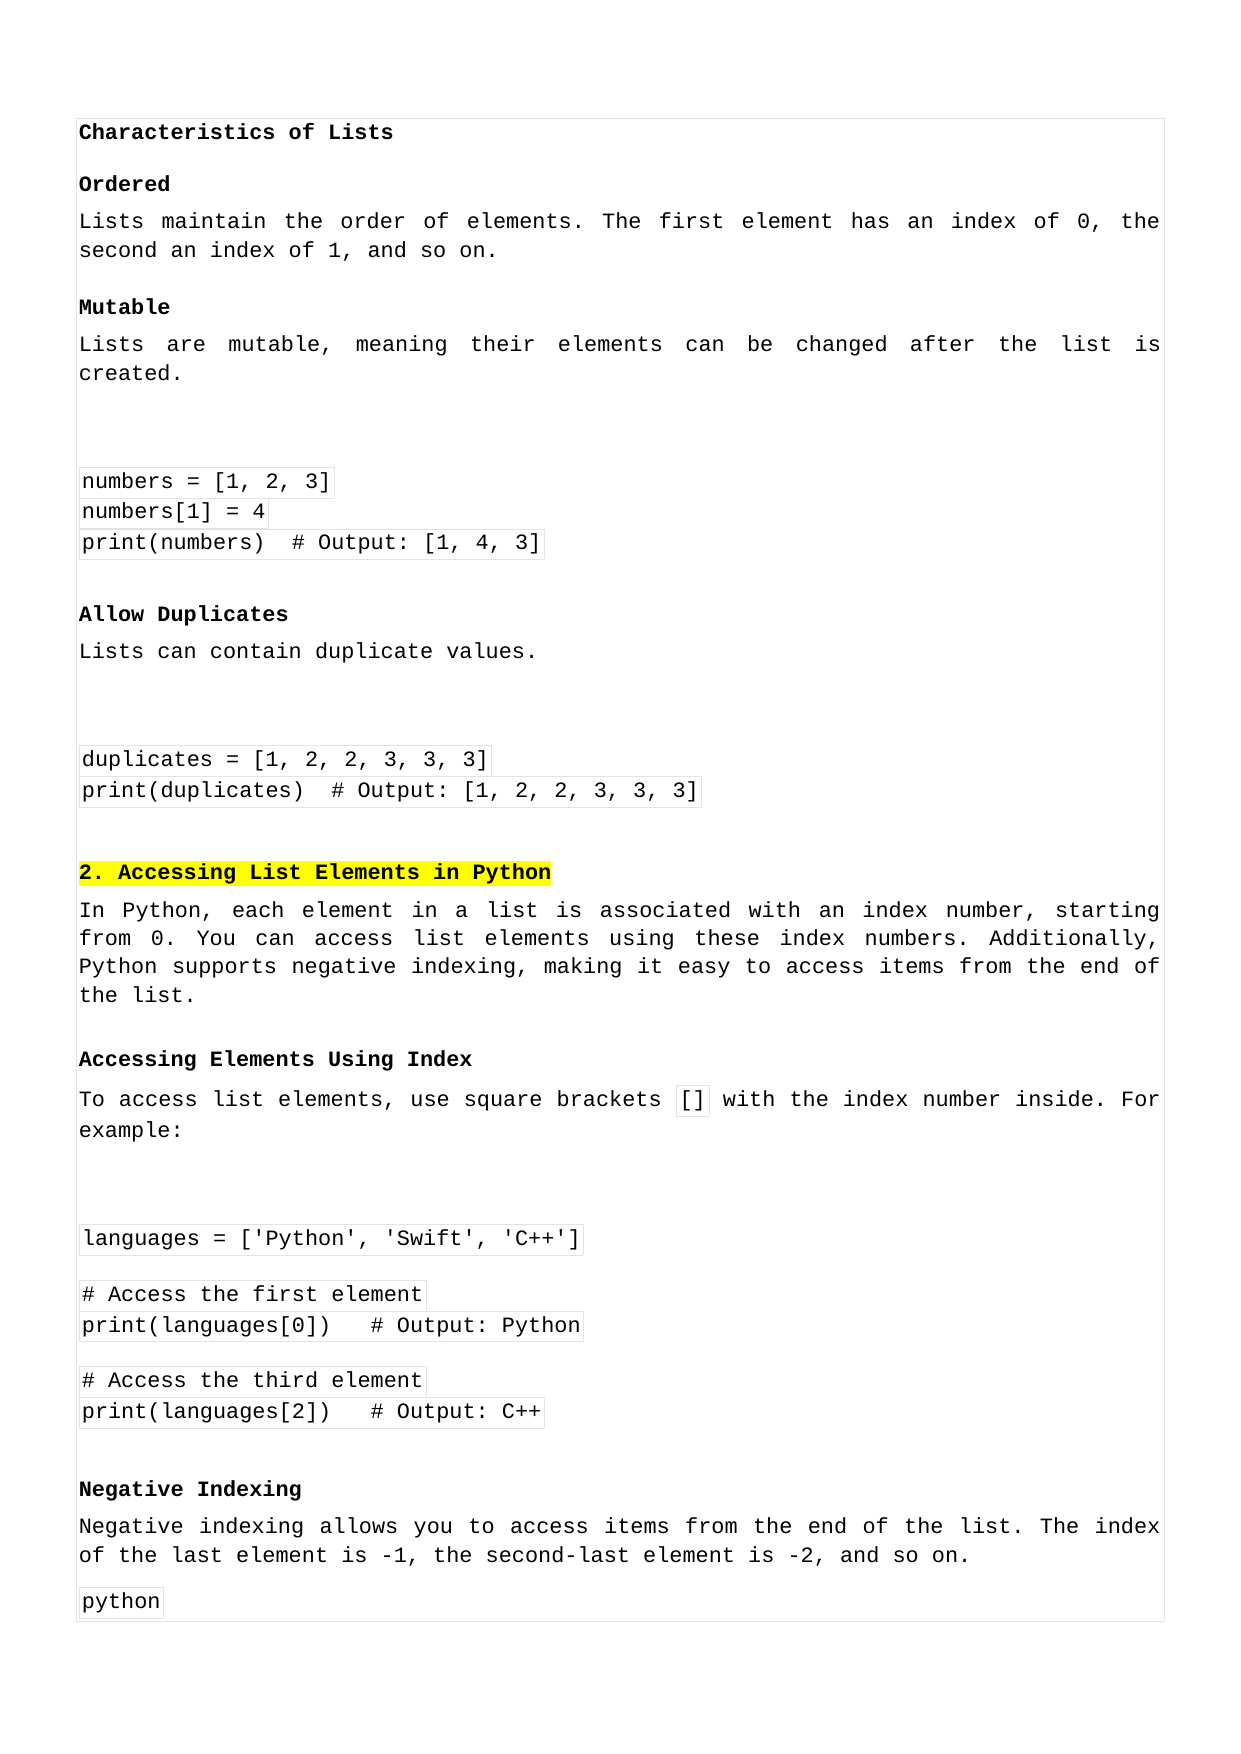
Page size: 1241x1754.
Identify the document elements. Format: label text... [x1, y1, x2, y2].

text In Python, each element in a list is associated with an index number, starting from 0. You can access list elements using these index numbers. Additionally, Python supports negative indexing, making it easy to access items from the end of the list. [77, 896, 1164, 1009]
text Lists can contain duplicate values. [77, 638, 1164, 665]
subtitle Mutable [77, 293, 1164, 321]
text Lists are mutable, meaning their elements can be changed after the list is created. [77, 331, 1164, 387]
text python [77, 1584, 1164, 1621]
text numbers = [1, 2, 3] [77, 464, 1164, 494]
text languages = ['Python', 'Swift', 'C++'] [77, 1221, 1164, 1255]
subtitle Characteristics of Lists [77, 119, 1164, 146]
text print(languages[0]) # Output: Python [80, 1312, 583, 1341]
text print(languages[2]) # Output: C++ [80, 1398, 544, 1428]
text print(languages[2]) # Output: C++ [427, 1394, 1164, 1428]
subtitle Ordered [77, 170, 1164, 198]
text Negative indexing allows you to access items from the end of the list. The index of the last element is -1, the second-last element is -2, and so on. [77, 1513, 1164, 1569]
text print(numbers) # Output: [1, 4, 3] [80, 530, 544, 559]
text Lists maintain the order of elements. The first element has an index of 0, the second an index of 1, and so on. [77, 207, 1164, 263]
text numbers[1] = 4 [80, 494, 1164, 525]
subtitle Negative Indexing [77, 1475, 1164, 1503]
text duplicates = [1, 2, 2, 3, 3, 3] [77, 742, 1164, 773]
text print(numbers) # Output: [1, 4, 3] [269, 525, 1164, 559]
subtitle Accessing Elements Using Index [77, 1045, 1164, 1073]
text print(languages[0]) # Output: Python [427, 1308, 1164, 1342]
text # Access the first element [77, 1277, 1164, 1308]
subtitle 2. Accessing List Elements in Python [77, 858, 1164, 886]
text print(duplicates) # Output: [1, 2, 2, 3, 3, 3] [80, 777, 701, 807]
text To access list elements, use square brackets [] with the index number inside. For example: [77, 1082, 1164, 1144]
subtitle Allow Duplicates [77, 600, 1164, 628]
text # Access the third element [77, 1363, 1164, 1394]
text print(duplicates) # Output: [1, 2, 2, 3, 3, 3] [492, 773, 1164, 807]
